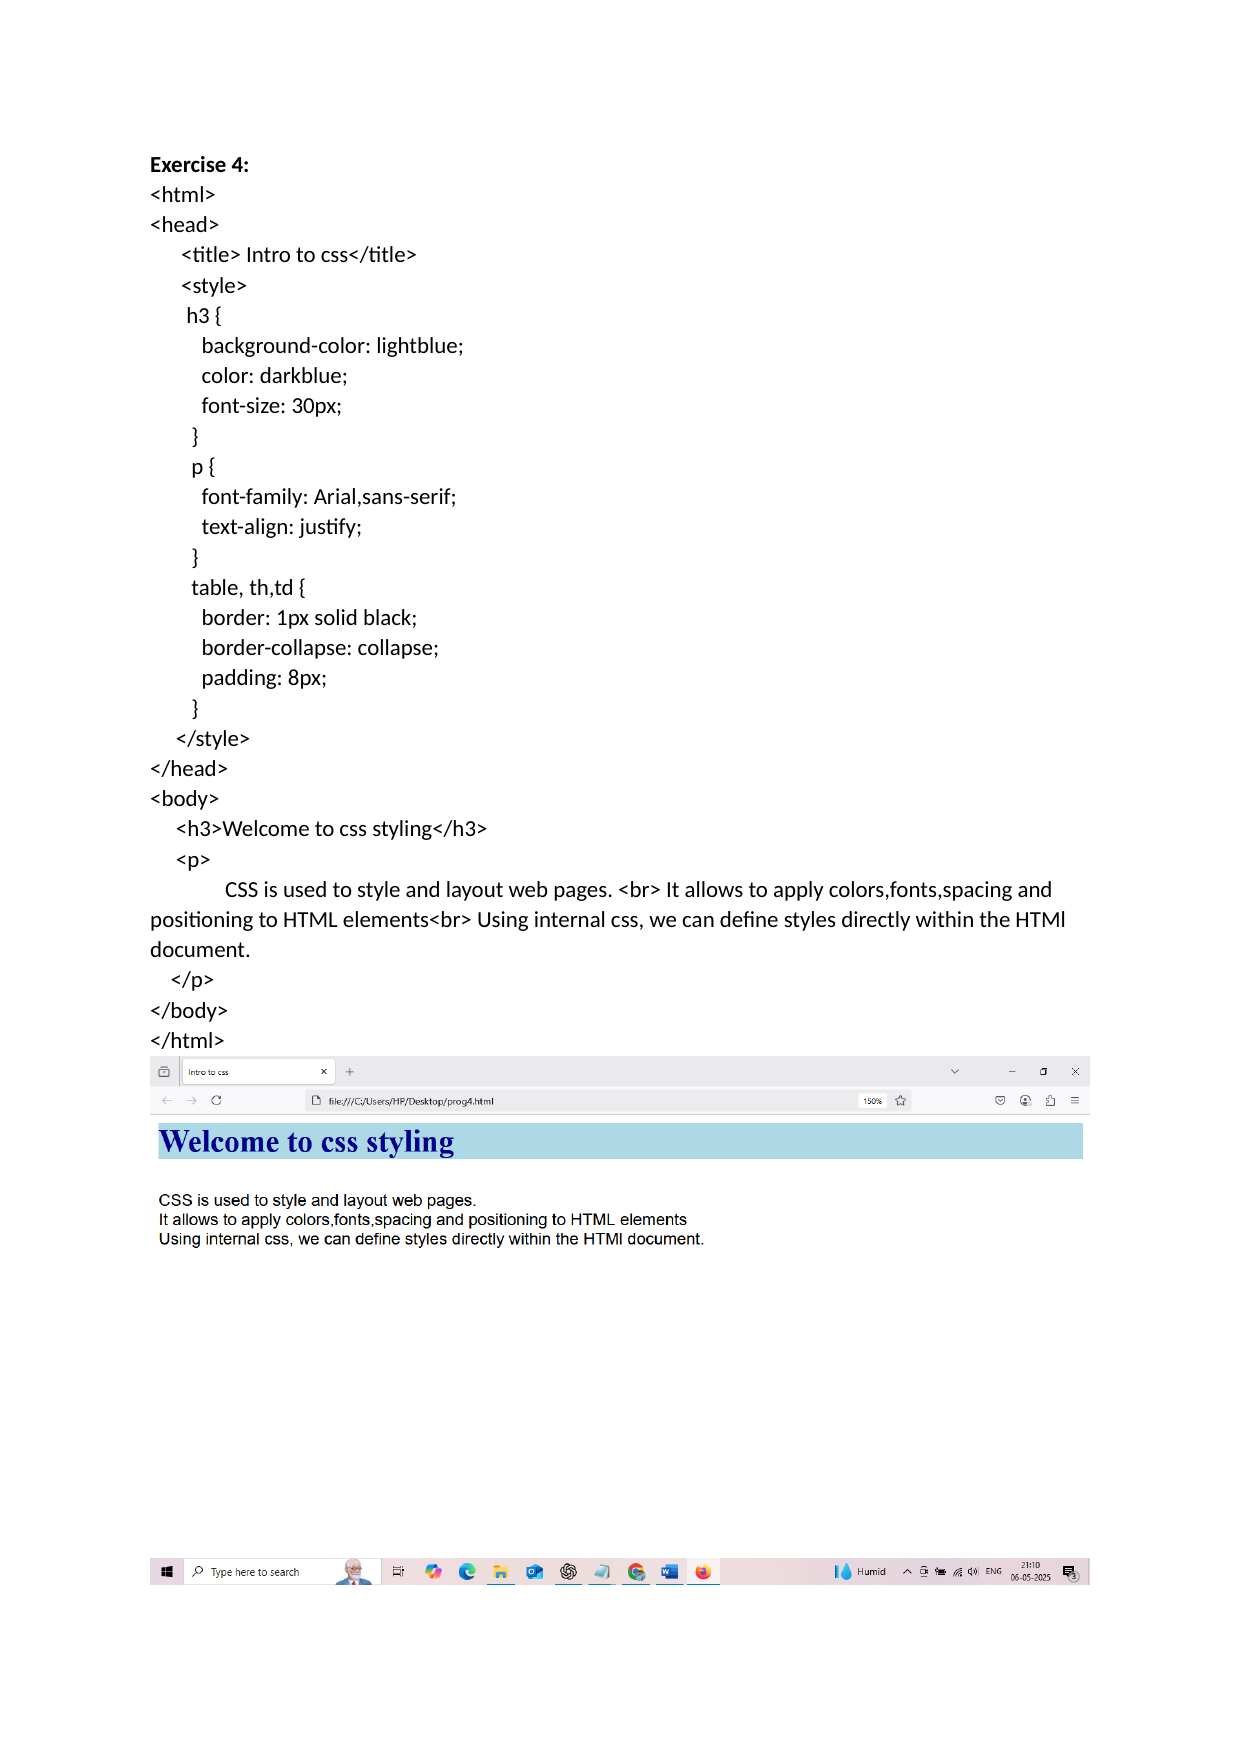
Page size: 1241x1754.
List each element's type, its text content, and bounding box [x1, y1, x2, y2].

text } [150, 422, 1090, 450]
text Exercise 4: [150, 150, 1090, 178]
text CSS is used to style and layout web pages. <br> It allows to apply colors,fonts,spacing and positioning to HTML elements<br> Using internal css, we can define styles directly within the HTMl document. [150, 875, 1090, 963]
text </html> [150, 1026, 1090, 1054]
text text-align: justify; [150, 512, 1090, 541]
text </head> [150, 754, 1090, 782]
text <title> Intro to css</title> [150, 241, 1090, 269]
text <h3>Welcome to css styling</h3> [150, 814, 1090, 843]
text border: 1px solid black; [150, 603, 1090, 631]
text } [150, 543, 1090, 571]
text <html> [150, 180, 1090, 208]
text background-color: lightblue; [150, 331, 1090, 359]
text <style> [150, 271, 1090, 299]
text <p> [150, 845, 1090, 873]
text <head> [150, 210, 1090, 238]
text </body> [150, 996, 1090, 1024]
text </style> [150, 724, 1090, 752]
text <body> [150, 784, 1090, 812]
text </p> [150, 966, 1090, 994]
text border-collapse: collapse; [150, 633, 1090, 661]
text padding: 8px; [150, 663, 1090, 692]
text font-size: 30px; [150, 392, 1090, 420]
text p { [150, 452, 1090, 480]
picture [150, 1056, 1091, 1585]
text table, th,td { [150, 573, 1090, 601]
text h3 { [150, 301, 1090, 329]
text color: darkblue; [150, 361, 1090, 389]
text } [150, 694, 1090, 722]
text font-family: Arial,sans-serif; [150, 482, 1090, 510]
